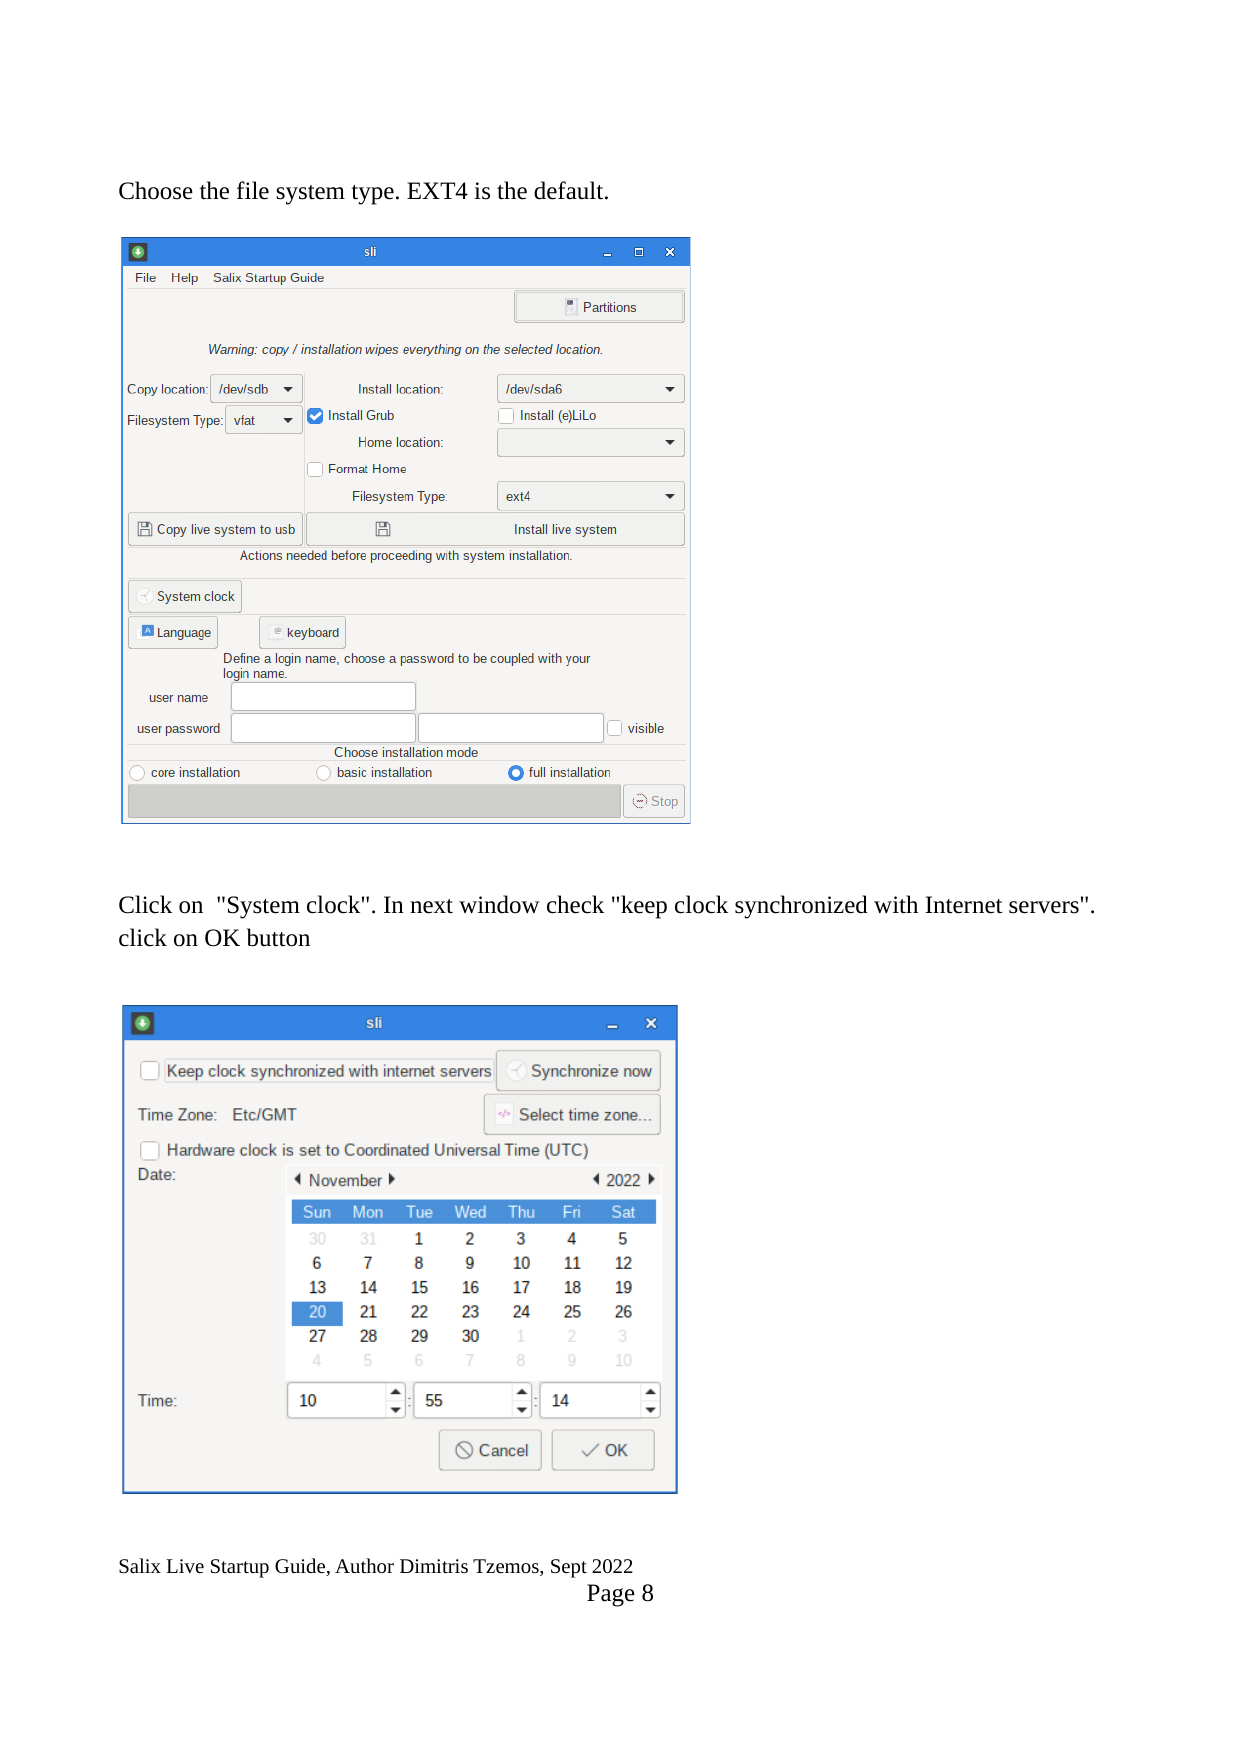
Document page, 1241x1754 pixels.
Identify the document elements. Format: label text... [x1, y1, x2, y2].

text Click on "System clock". In next window check "keep clock synchronized with Internet servers". click on OK button [118, 890, 1122, 952]
picture [122, 1005, 678, 1494]
text Choose the file system type. EXT4 is the default. [118, 176, 1122, 205]
picture [121, 237, 691, 824]
